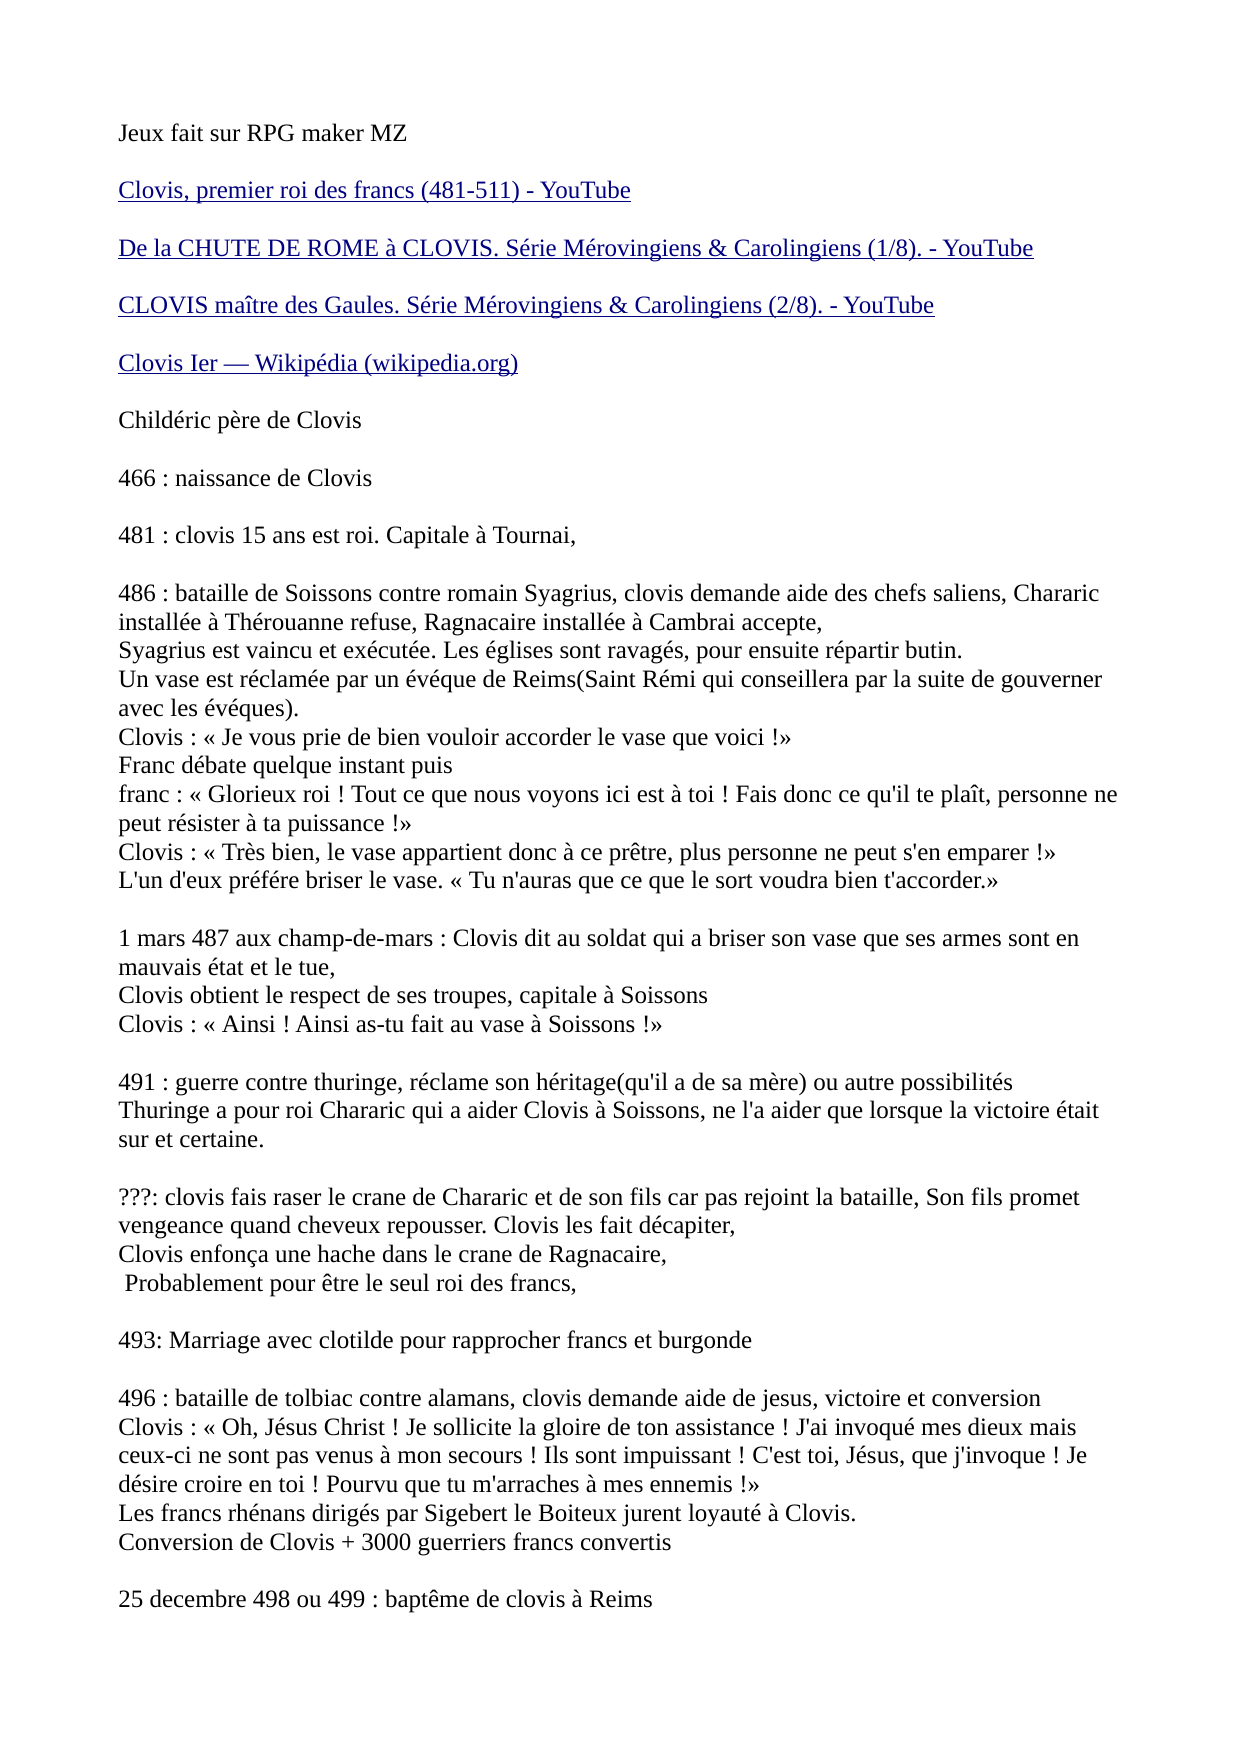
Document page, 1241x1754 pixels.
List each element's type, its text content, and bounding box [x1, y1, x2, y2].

text Syagrius est vaincu et exécutée. Les églises sont ravagés, pour ensuite répartir butin. [118, 636, 1122, 664]
text Clovis : « Ainsi ! Ainsi as-tu fait au vase à Soissons !» [118, 1009, 1122, 1038]
text Les francs rhénans dirigés par Sigebert le Boiteux jurent loyauté à Clovis. [118, 1498, 1122, 1527]
text 491 : guerre contre thuringe, réclame son héritage(qu'il a de sa mère) ou autre possibilités [118, 1067, 1122, 1096]
text 496 : bataille de tolbiac contre alamans, clovis demande aide de jesus, victoire et conversion [118, 1383, 1122, 1412]
text Clovis : « Oh, Jésus Christ ! Je sollicite la gloire de ton assistance ! J'ai invoqué mes dieux mais ceux-ci ne sont pas venus à mon secours ! Ils sont impuissant ! C'est toi, Jésus, que j'invoque ! Je désire croire en toi ! Pourvu que tu m'arraches à mes ennemis !» [118, 1412, 1122, 1498]
text CLOVIS maître des Gaules. Série Mérovingiens & Carolingiens (2/8). - YouTube [118, 291, 1122, 319]
text Jeux fait sur RPG maker MZ [118, 118, 1122, 147]
text L'un d'eux préfére briser le vase. « Tu n'auras que ce que le sort voudra bien t'accorder.» [118, 866, 1122, 894]
text 486 : bataille de Soissons contre romain Syagrius, clovis demande aide des chefs saliens, Chararic installée à Thérouanne refuse, Ragnacaire installée à Cambrai accepte, [118, 578, 1122, 636]
text Clovis obtient le respect de ses troupes, capitale à Soissons [118, 981, 1122, 1009]
text De la CHUTE DE ROME à CLOVIS. Série Mérovingiens & Carolingiens (1/8). - YouTube [118, 233, 1122, 262]
text Un vase est réclamée par un évéque de Reims(Saint Rémi qui conseillera par la suite de gouverner avec les évéques). [118, 664, 1122, 722]
text Clovis : « Je vous prie de bien vouloir accorder le vase que voici !» [118, 722, 1122, 751]
text Thuringe a pour roi Chararic qui a aider Clovis à Soissons, ne l'a aider que lorsque la victoire était sur et certaine. [118, 1096, 1122, 1153]
text franc : « Glorieux roi ! Tout ce que nous voyons ici est à toi ! Fais donc ce qu'il te plaît, personne ne peut résister à ta puissance !» [118, 779, 1122, 837]
text Franc débate quelque instant puis [118, 751, 1122, 779]
text Clovis, premier roi des francs (481-511) - YouTube [118, 176, 1122, 204]
text 493: Marriage avec clotilde pour rapprocher francs et burgonde [118, 1326, 1122, 1354]
text 1 mars 487 aux champ-de-mars : Clovis dit au soldat qui a briser son vase que ses armes sont en mauvais état et le tue, [118, 923, 1122, 981]
text Probablement pour être le seul roi des francs, [118, 1268, 1122, 1297]
text Childéric père de Clovis [118, 406, 1122, 434]
text ???: clovis fais raser le crane de Chararic et de son fils car pas rejoint la bataille, Son fils promet vengeance quand cheveux repousser. Clovis les fait décapiter, [118, 1182, 1122, 1239]
text 481 : clovis 15 ans est roi. Capitale à Tournai, [118, 521, 1122, 549]
text 25 decembre 498 ou 499 : baptême de clovis à Reims [118, 1584, 1122, 1613]
text Clovis : « Très bien, le vase appartient donc à ce prêtre, plus personne ne peut s'en emparer !» [118, 837, 1122, 866]
text Clovis enfonça une hache dans le crane de Ragnacaire, [118, 1239, 1122, 1268]
text 466 : naissance de Clovis [118, 463, 1122, 492]
text Conversion de Clovis + 3000 guerriers francs convertis [118, 1527, 1122, 1556]
text Clovis Ier — Wikipédia (wikipedia.org) [118, 348, 1122, 377]
